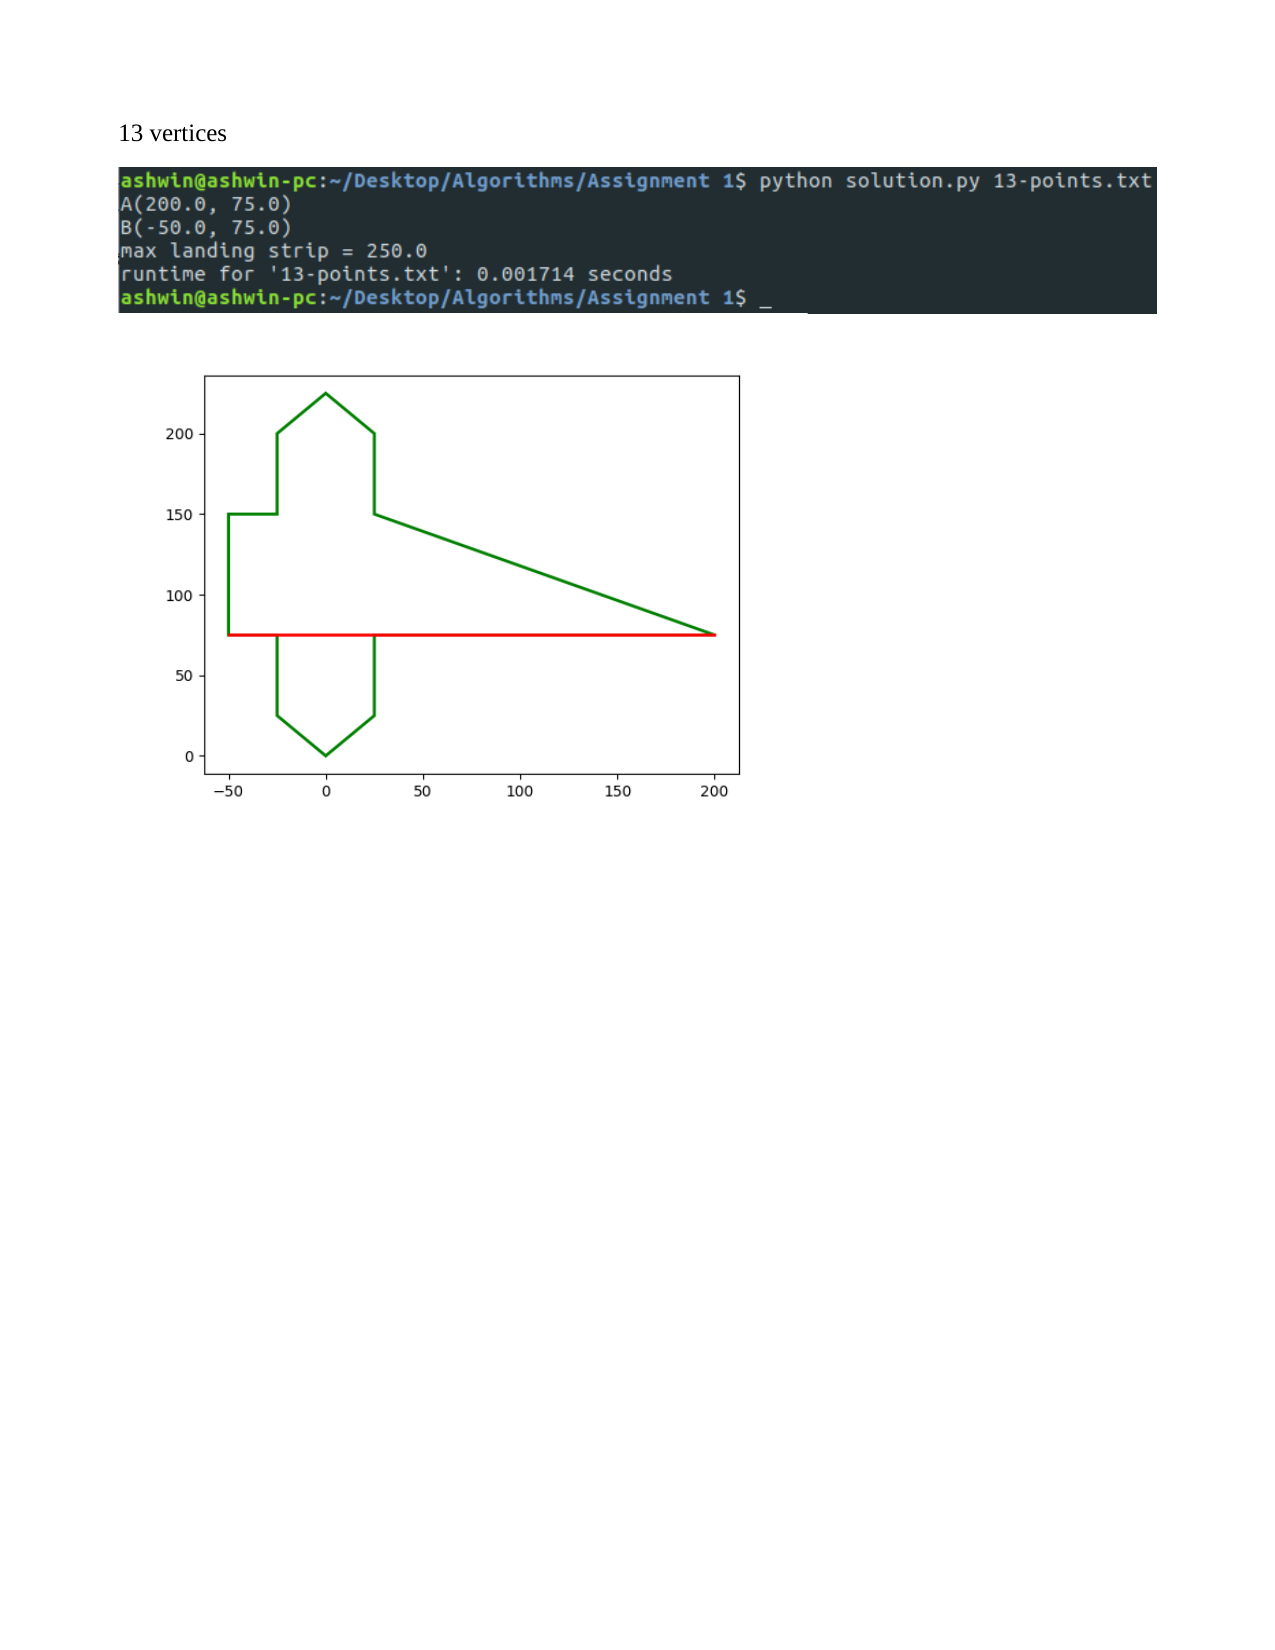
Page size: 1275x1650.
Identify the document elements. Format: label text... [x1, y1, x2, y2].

picture [118, 167, 1157, 831]
text 13 vertices [118, 118, 1157, 147]
